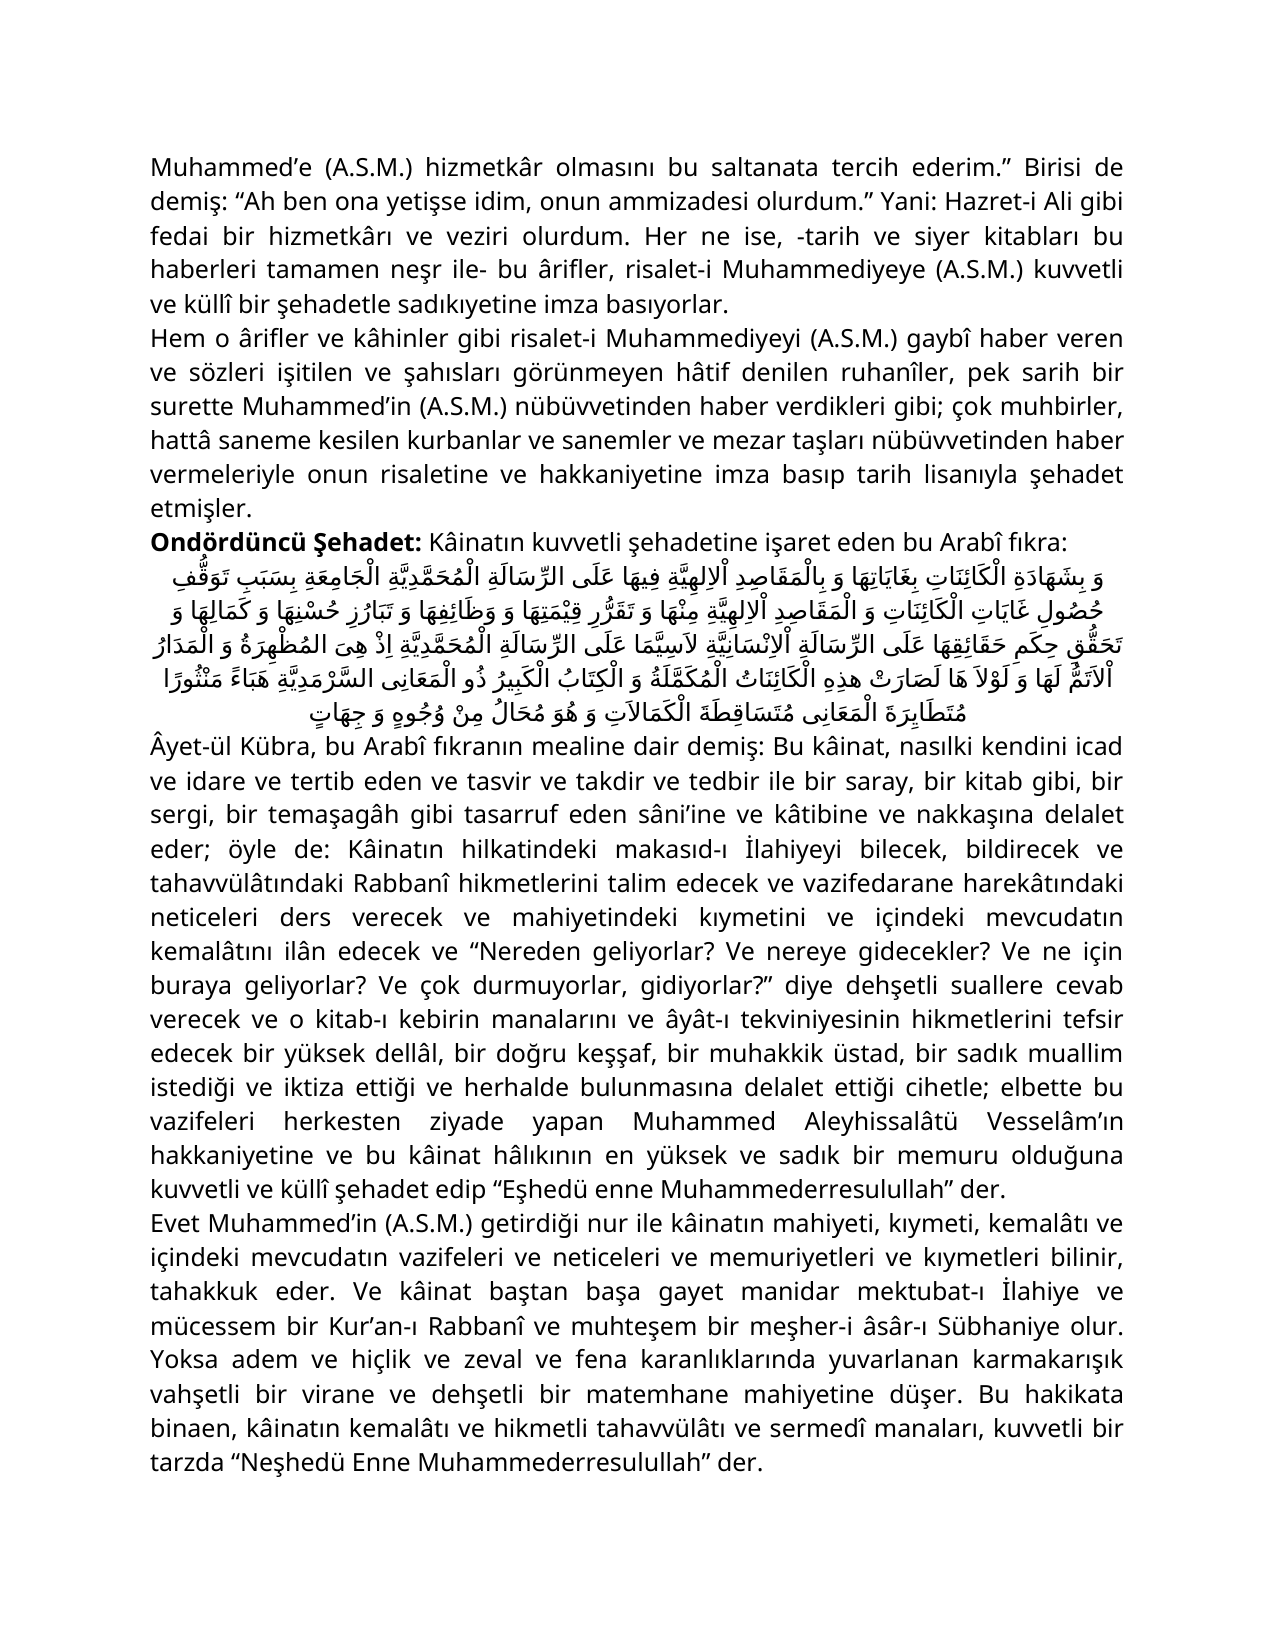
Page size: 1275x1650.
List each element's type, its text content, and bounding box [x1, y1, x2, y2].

text Muhammed’e (A.S.M.) hizmetkâr olmasını bu saltanata tercih ederim.” Birisi de demiş: “Ah ben ona yetişse idim, onun ammizadesi olurdum.” Yani: Hazret-i Ali gibi fedai bir hizmetkârı ve veziri olurdum. Her ne ise, -tarih ve siyer kitabları bu haberleri tamamen neşr ile- bu ârifler, risalet-i Muhammediyeye (A.S.M.) kuvvetli ve küllî bir şehadetle sadıkıyetine imza basıyorlar. [150, 150, 1125, 320]
text Ondördüncü Şehadet: Kâinatın kuvvetli şehadetine işaret eden bu Arabî fıkra: [150, 525, 1125, 559]
text Evet Muhammed’in (A.S.M.) getirdiği nur ile kâinatın mahiyeti, kıymeti, kemalâtı ve içindeki mevcudatın vazifeleri ve neticeleri ve memuriyetleri ve kıymetleri bilinir, tahakkuk eder. Ve kâinat baştan başa gayet manidar mektubat-ı İlahiye ve mücessem bir Kur’an-ı Rabbanî ve muhteşem bir meşher-i âsâr-ı Sübhaniye olur. Yoksa adem ve hiçlik ve zeval ve fena karanlıklarında yuvarlanan karmakarışık vahşetli bir virane ve dehşetli bir matemhane mahiyetine düşer. Bu hakikata binaen, kâinatın kemalâtı ve hikmetli tahavvülâtı ve sermedî manaları, kuvvetli bir tarzda “Neşhedü Enne Muhammederresulullah” der. [150, 1206, 1125, 1478]
text Âyet-ül Kübra, bu Arabî fıkranın mealine dair demiş: Bu kâinat, nasılki kendini icad ve idare ve tertib eden ve tasvir ve takdir ve tedbir ile bir saray, bir kitab gibi, bir sergi, bir temaşagâh gibi tasarruf eden sâni’ine ve kâtibine ve nakkaşına delalet eder; öyle de: Kâinatın hilkatindeki makasıd-ı İlahiyeyi bilecek, bildirecek ve tahavvülâtındaki Rabbanî hikmetlerini talim edecek ve vazifedarane harekâtındaki neticeleri ders verecek ve mahiyetindeki kıymetini ve içindeki mevcudatın kemalâtını ilân edecek ve “Nereden geliyorlar? Ve nereye gidecekler? Ve ne için buraya geliyorlar? Ve çok durmuyorlar, gidiyorlar?” diye dehşetli suallere cevab verecek ve o kitab-ı kebirin manalarını ve âyât-ı tekviniyesinin hikmetlerini tefsir edecek bir yüksek dellâl, bir doğru keşşaf, bir muhakkik üstad, bir sadık muallim istediği ve iktiza ettiği ve herhalde bulunmasına delalet ettiği cihetle; elbette bu vazifeleri herkesten ziyade yapan Muhammed Aleyhissalâtü Vesselâm’ın hakkaniyetine ve bu kâinat hâlıkının en yüksek ve sadık bir memuru olduğuna kuvvetli ve küllî şehadet edip “Eşhedü enne Muhammederresulullah” der. [150, 729, 1125, 1206]
text وَ بِشَهَادَةِ الْكَائِنَاتِ بِغَايَاتِهَا وَ بِالْمَقَاصِدِ اْلاِلهِيَّةِ فِيهَا عَلَى الرِّسَالَةِ الْمُحَمَّدِيَّةِ الْجَامِعَةِ بِسَبَبِ تَوَقُّفِ حُصُولِ غَايَاتِ الْكَائِنَاتِ وَ الْمَقَاصِدِ اْلاِلهِيَّةِ مِنْهَا وَ تَقَرُّرِ قِيْمَتِهَا وَ وَظَائِفِهَا وَ تَبَارُزِ حُسْنِهَا وَ كَمَالِهَا وَ تَحَقُّقِ حِكَمِ حَقَائِقِهَا عَلَى الرِّسَالَةِ اْلاِنْسَانِيَّةِ لاَسِيَّمَا عَلَى الرِّسَالَةِ الْمُحَمَّدِيَّةِ اِذْ هِىَ المُظْهِرَةُ وَ الْمَدَارُ اْلاَتَمُّ لَهَا وَ لَوْلاَ هَا لَصَارَتْ هذِهِ الْكَائِنَاتُ الْمُكَمَّلَةُ وَ الْكِتَابُ الْكَبِيرُ ذُو الْمَعَانِى السَّرْمَدِيَّةِ هَبَاءً مَنْثُورًا مُتَطَايِرَةَ الْمَعَانِى مُتَسَاقِطَةَ الْكَمَالاَتِ وَ هُوَ مُحَالُ مِنْ وُجُوهٍ وَ جِهَاتٍ [150, 559, 1125, 729]
text Hem o ârifler ve kâhinler gibi risalet-i Muhammediyeyi (A.S.M.) gaybî haber veren ve sözleri işitilen ve şahısları görünmeyen hâtif denilen ruhanîler, pek sarih bir surette Muhammed’in (A.S.M.) nübüvvetinden haber verdikleri gibi; çok muhbirler, hattâ saneme kesilen kurbanlar ve sanemler ve mezar taşları nübüvvetinden haber vermeleriyle onun risaletine ve hakkaniyetine imza basıp tarih lisanıyla şehadet etmişler. [150, 320, 1125, 525]
